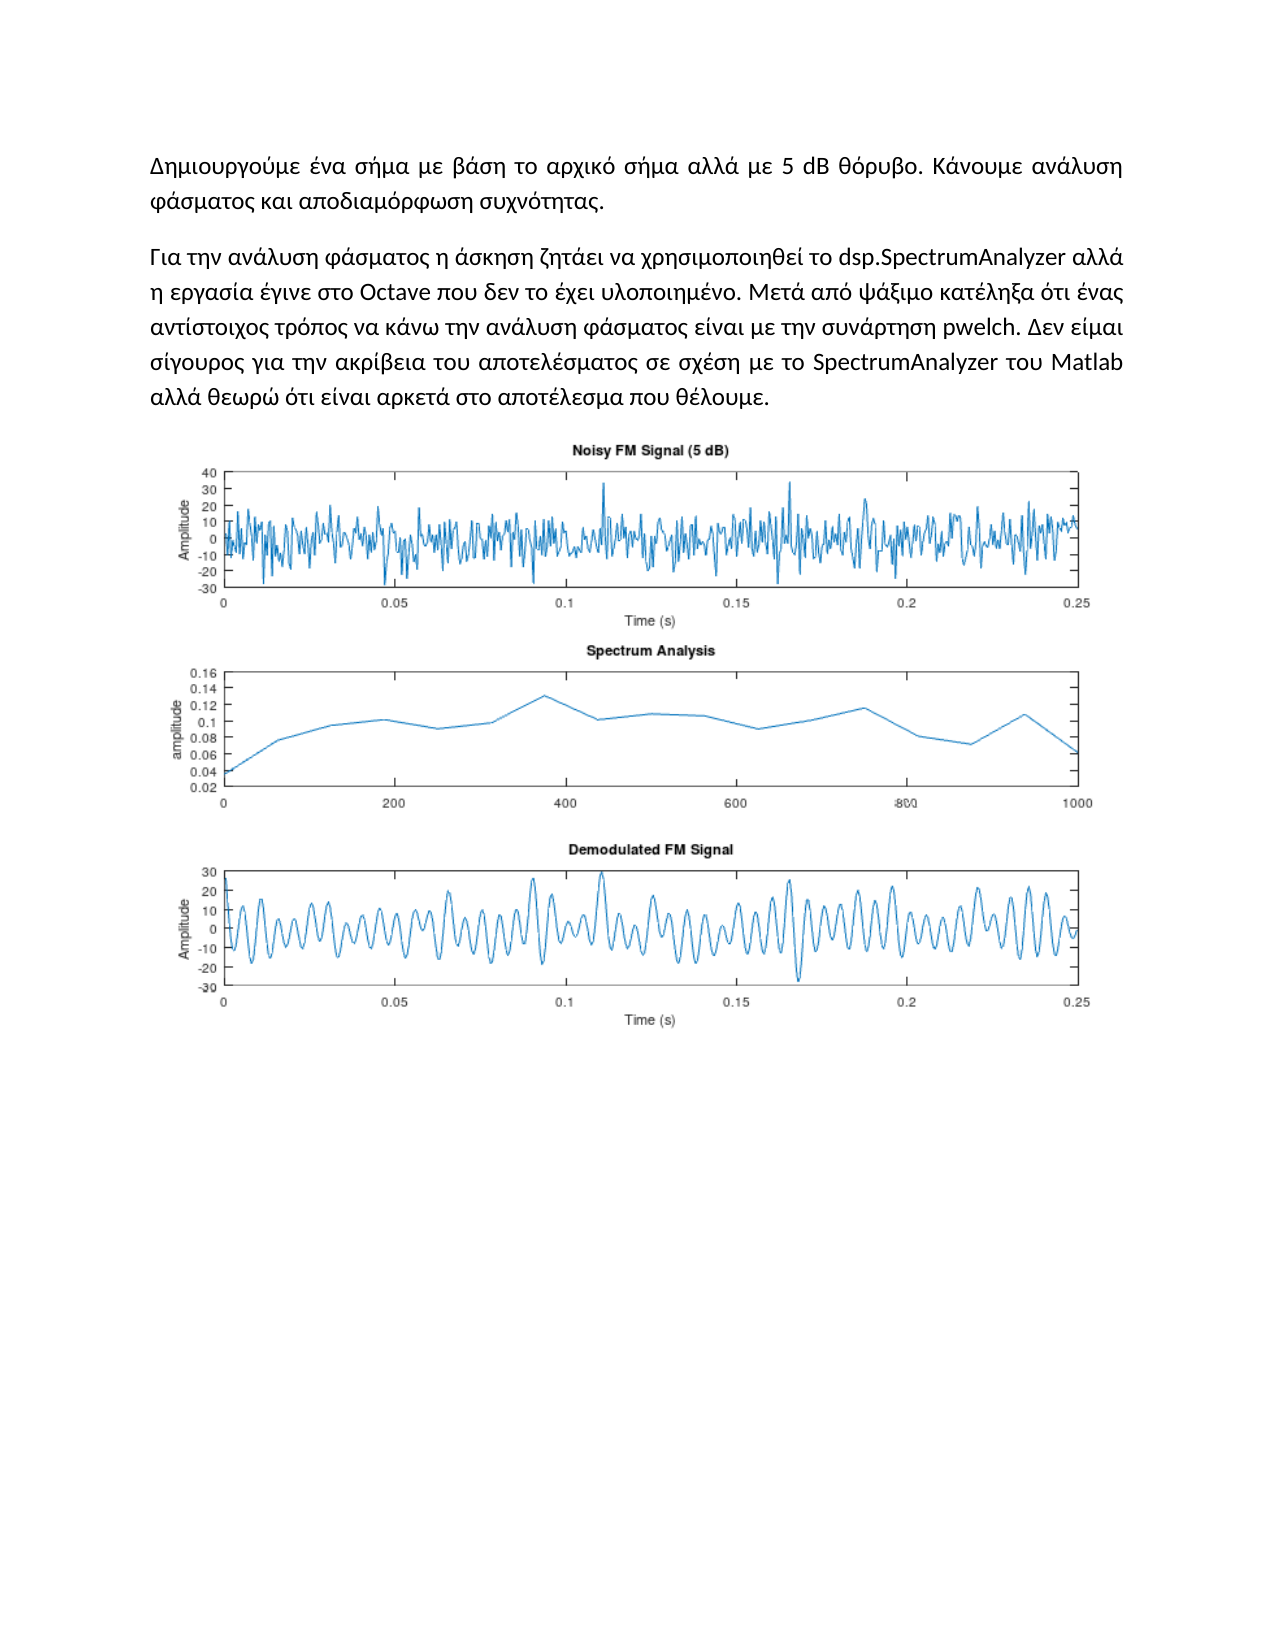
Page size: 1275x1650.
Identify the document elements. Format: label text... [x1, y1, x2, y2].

text Για την ανάλυση φάσματος η άσκηση ζητάει να χρησιμοποιηθεί το dsp.SpectrumAnalyzer αλλά η εργασία έγινε στο Octave που δεν το έχει υλοποιημένο. Μετά από ψάξιμο κατέληξα ότι ένας αντίστοιχος τρόπος να κάνω την ανάλυση φάσματος είναι με την συνάρτηση pwelch. Δεν είμαι σίγουρος για την ακρίβεια του αποτελέσματος σε σχέση με το SpectrumAnalyzer του Matlab αλλά θεωρώ ότι είναι αρκετά στο αποτέλεσμα που θέλουμε. [150, 241, 1125, 411]
picture [150, 436, 1125, 1038]
text Δημιουργούμε ένα σήμα με βάση το αρχικό σήμα αλλά με 5 dB θόρυβο. Κάνουμε ανάλυση φάσματος και αποδιαμόρφωση συχνότητας. [150, 150, 1125, 216]
